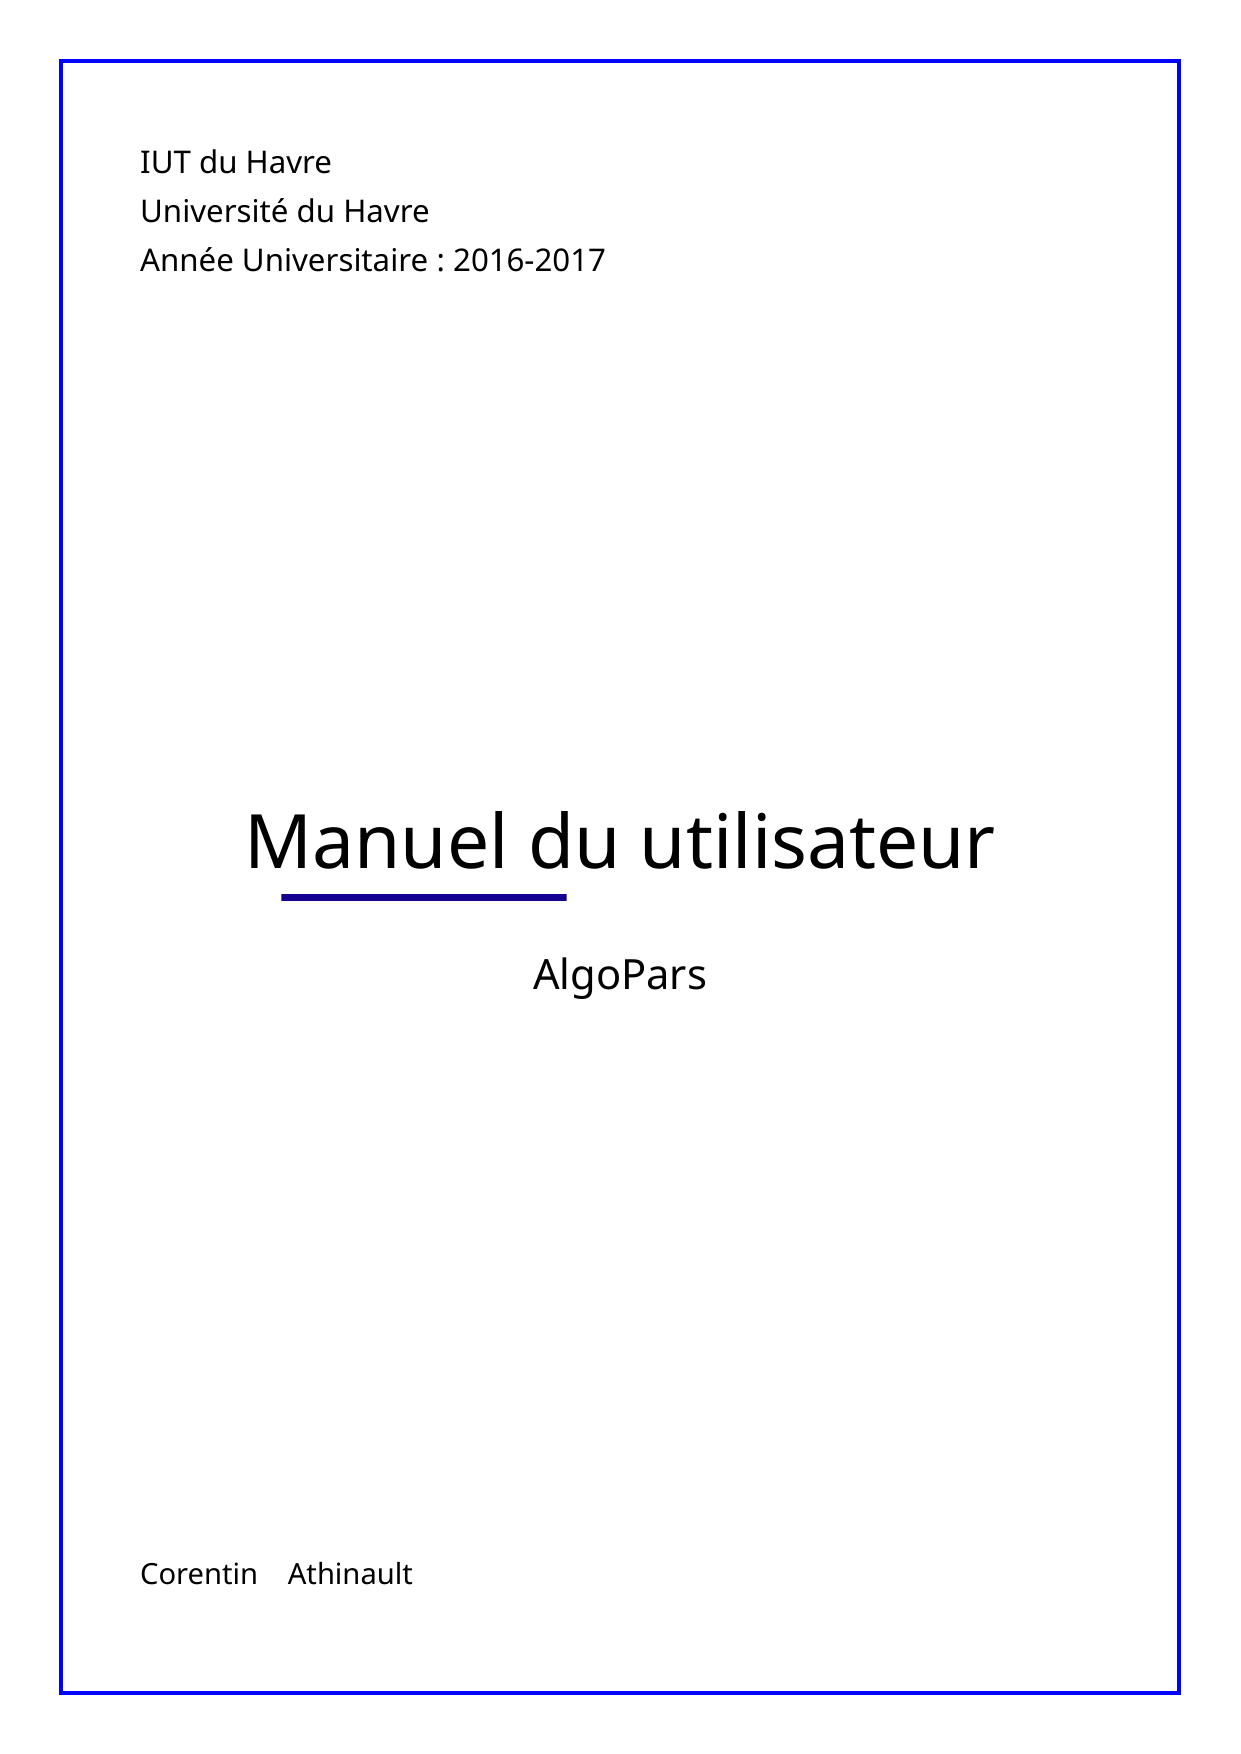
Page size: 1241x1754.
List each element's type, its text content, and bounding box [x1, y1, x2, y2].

text Année Universitaire : 2016-2017 [140, 238, 1100, 281]
subtitle AlgoPars [140, 945, 1100, 1002]
text Corentin Athinault [140, 1553, 1100, 1593]
title Manuel du utilisateur [140, 788, 1100, 890]
text Université du Havre [140, 189, 1100, 232]
text IUT du Havre [140, 140, 1100, 183]
picture [281, 894, 567, 901]
